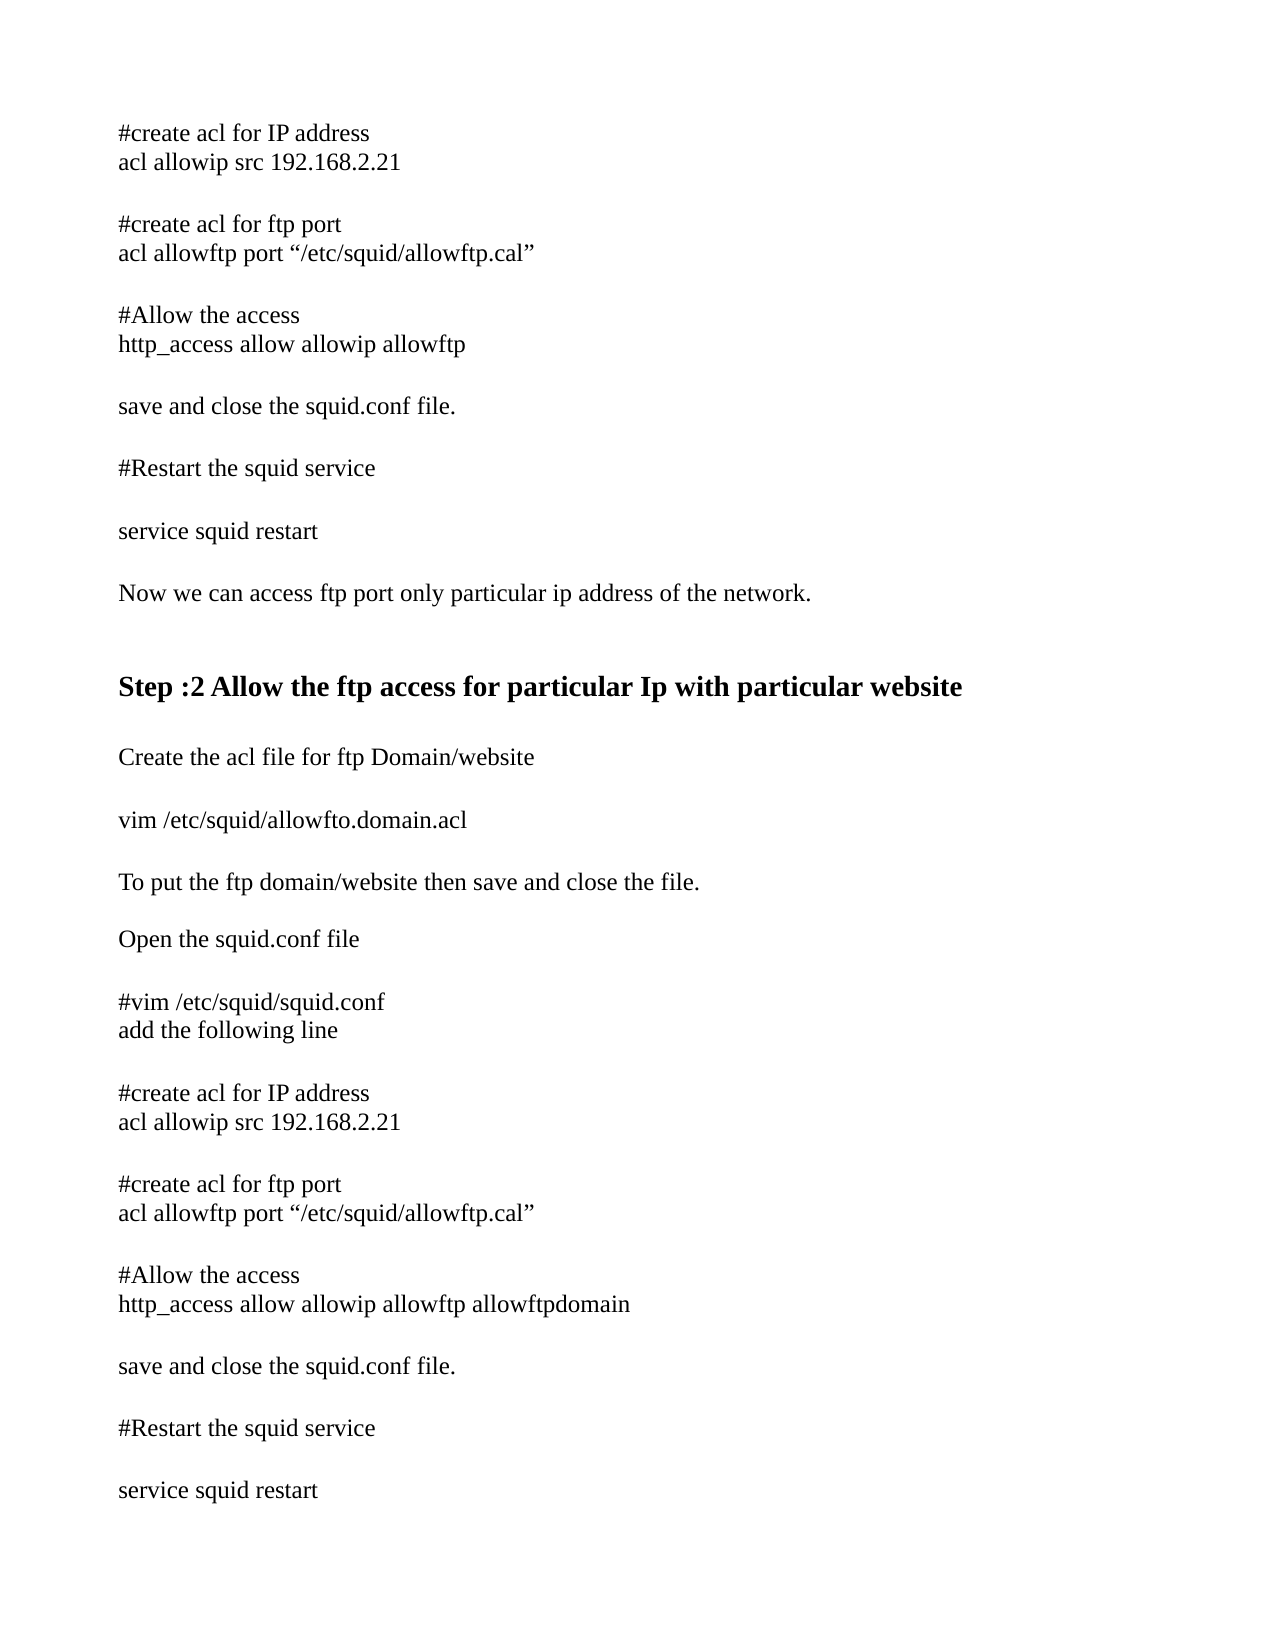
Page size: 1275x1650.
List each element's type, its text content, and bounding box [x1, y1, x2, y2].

text service squid restart [118, 516, 1157, 544]
text vim /etc/squid/allowfto.domain.acl [118, 805, 1157, 833]
text Open the squid.conf file [118, 924, 1157, 953]
text #Allow the access [118, 300, 1157, 329]
text acl allowip src 192.168.2.21 [118, 147, 1157, 176]
text #vim /etc/squid/squid.conf [118, 987, 1157, 1016]
text acl allowftp port “/etc/squid/allowftp.cal” [118, 1198, 1157, 1226]
text add the following line [118, 1016, 1157, 1044]
text acl allowip src 192.168.2.21 [118, 1107, 1157, 1135]
text Create the acl file for ftp Domain/website [118, 742, 1157, 771]
text To put the ftp domain/website then save and close the file. [118, 867, 1157, 896]
text save and close the squid.conf file. [118, 1351, 1157, 1380]
text http_access allow allowip allowftp allowftpdomain [118, 1289, 1157, 1317]
text service squid restart [118, 1476, 1157, 1504]
text #create acl for IP address [118, 1078, 1157, 1107]
text #Restart the squid service [118, 453, 1157, 482]
text #create acl for IP address [118, 118, 1157, 147]
text Now we can access ftp port only particular ip address of the network. [118, 578, 1157, 607]
text save and close the squid.conf file. [118, 391, 1157, 420]
text http_access allow allowip allowftp [118, 329, 1157, 358]
text Step :2 Allow the ftp access for particular Ip with particular website [118, 669, 1157, 703]
text acl allowftp port “/etc/squid/allowftp.cal” [118, 238, 1157, 267]
text #create acl for ftp port [118, 1169, 1157, 1198]
text #Allow the access [118, 1260, 1157, 1289]
text #create acl for ftp port [118, 209, 1157, 238]
text #Restart the squid service [118, 1413, 1157, 1442]
